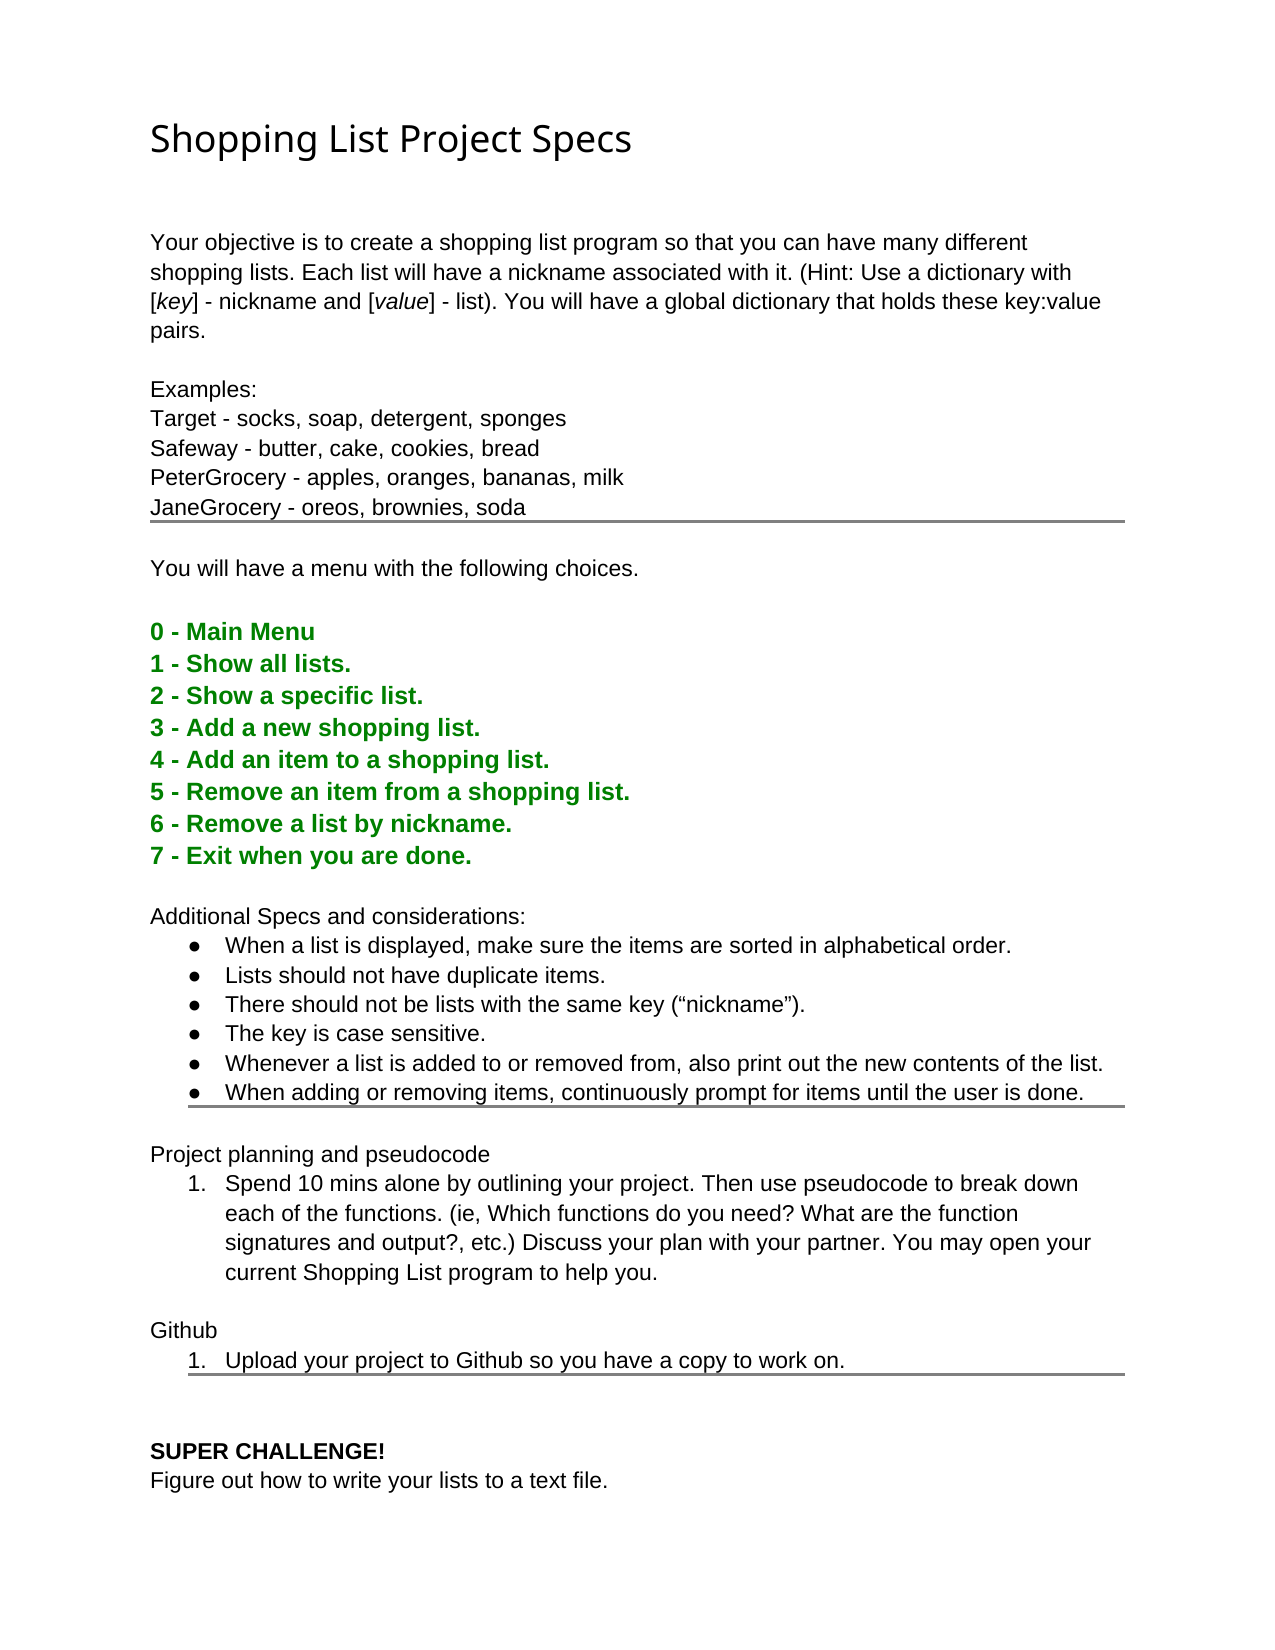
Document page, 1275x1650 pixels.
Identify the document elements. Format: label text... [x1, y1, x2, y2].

text 4 - Add an item to a shopping list. [150, 746, 1125, 774]
text You will have a menu with the following choices. [150, 556, 1125, 582]
text Your objective is to create a shopping list program so that you can have many different shopping lists. Each list will have a nickname associated with it. (Hint: Use a dictionary with [key] - nickname and [value] - list). You will have a global dictionary that holds these key:value pairs. [150, 230, 1125, 343]
list Spend 10 mins alone by outlining your project. Then use pseudocode to break down each of the functions. (ie, Which functions do you need? What are the function signatures and output?, etc.) Discuss your plan with your partner. You may open your current Shopping List program to help you. [187, 1171, 1125, 1285]
text JaneGrocery - oreos, brownies, soda [150, 494, 1125, 520]
list The key is case sensitive. [187, 1021, 1125, 1047]
text Github [150, 1318, 1125, 1343]
text 7 - Exit when you are done. [150, 842, 1125, 870]
text Project planning and pseudocode [150, 1142, 1125, 1167]
list Upload your project to Github so you have a copy to work on. [187, 1347, 1125, 1376]
list There should not be lists with the same key (“nickname”). [187, 992, 1125, 1017]
text Safeway - butter, cake, cookies, bread [150, 435, 1125, 461]
text Figure out how to write your lists to a text file. [150, 1468, 1125, 1493]
text Shopping List Project Specs [150, 112, 1125, 163]
list When a list is displayed, make sure the items are sorted in alphabetical order. [187, 933, 1125, 958]
text SUPER CHALLENGE! [150, 1438, 1125, 1464]
text Target - socks, soap, detergent, sponges [150, 406, 1125, 432]
text 2 - Show a specific list. [150, 682, 1125, 709]
text 6 - Remove a list by nickname. [150, 810, 1125, 838]
list Lists should not have duplicate items. [187, 962, 1125, 988]
text Additional Specs and considerations: [150, 903, 1125, 929]
list Whenever a list is added to or removed from, also print out the new contents of the list. [187, 1050, 1125, 1076]
text 1 - Show all lists. [150, 649, 1125, 677]
text Examples: [150, 347, 1125, 402]
text 0 - Main Menu [150, 617, 1125, 645]
text 5 - Remove an item from a shopping list. [150, 778, 1125, 806]
text 3 - Add a new shopping list. [150, 714, 1125, 742]
text PeterGrocery - apples, oranges, bananas, milk [150, 465, 1125, 490]
list When adding or removing items, continuously prompt for items until the user is done. [187, 1080, 1125, 1108]
